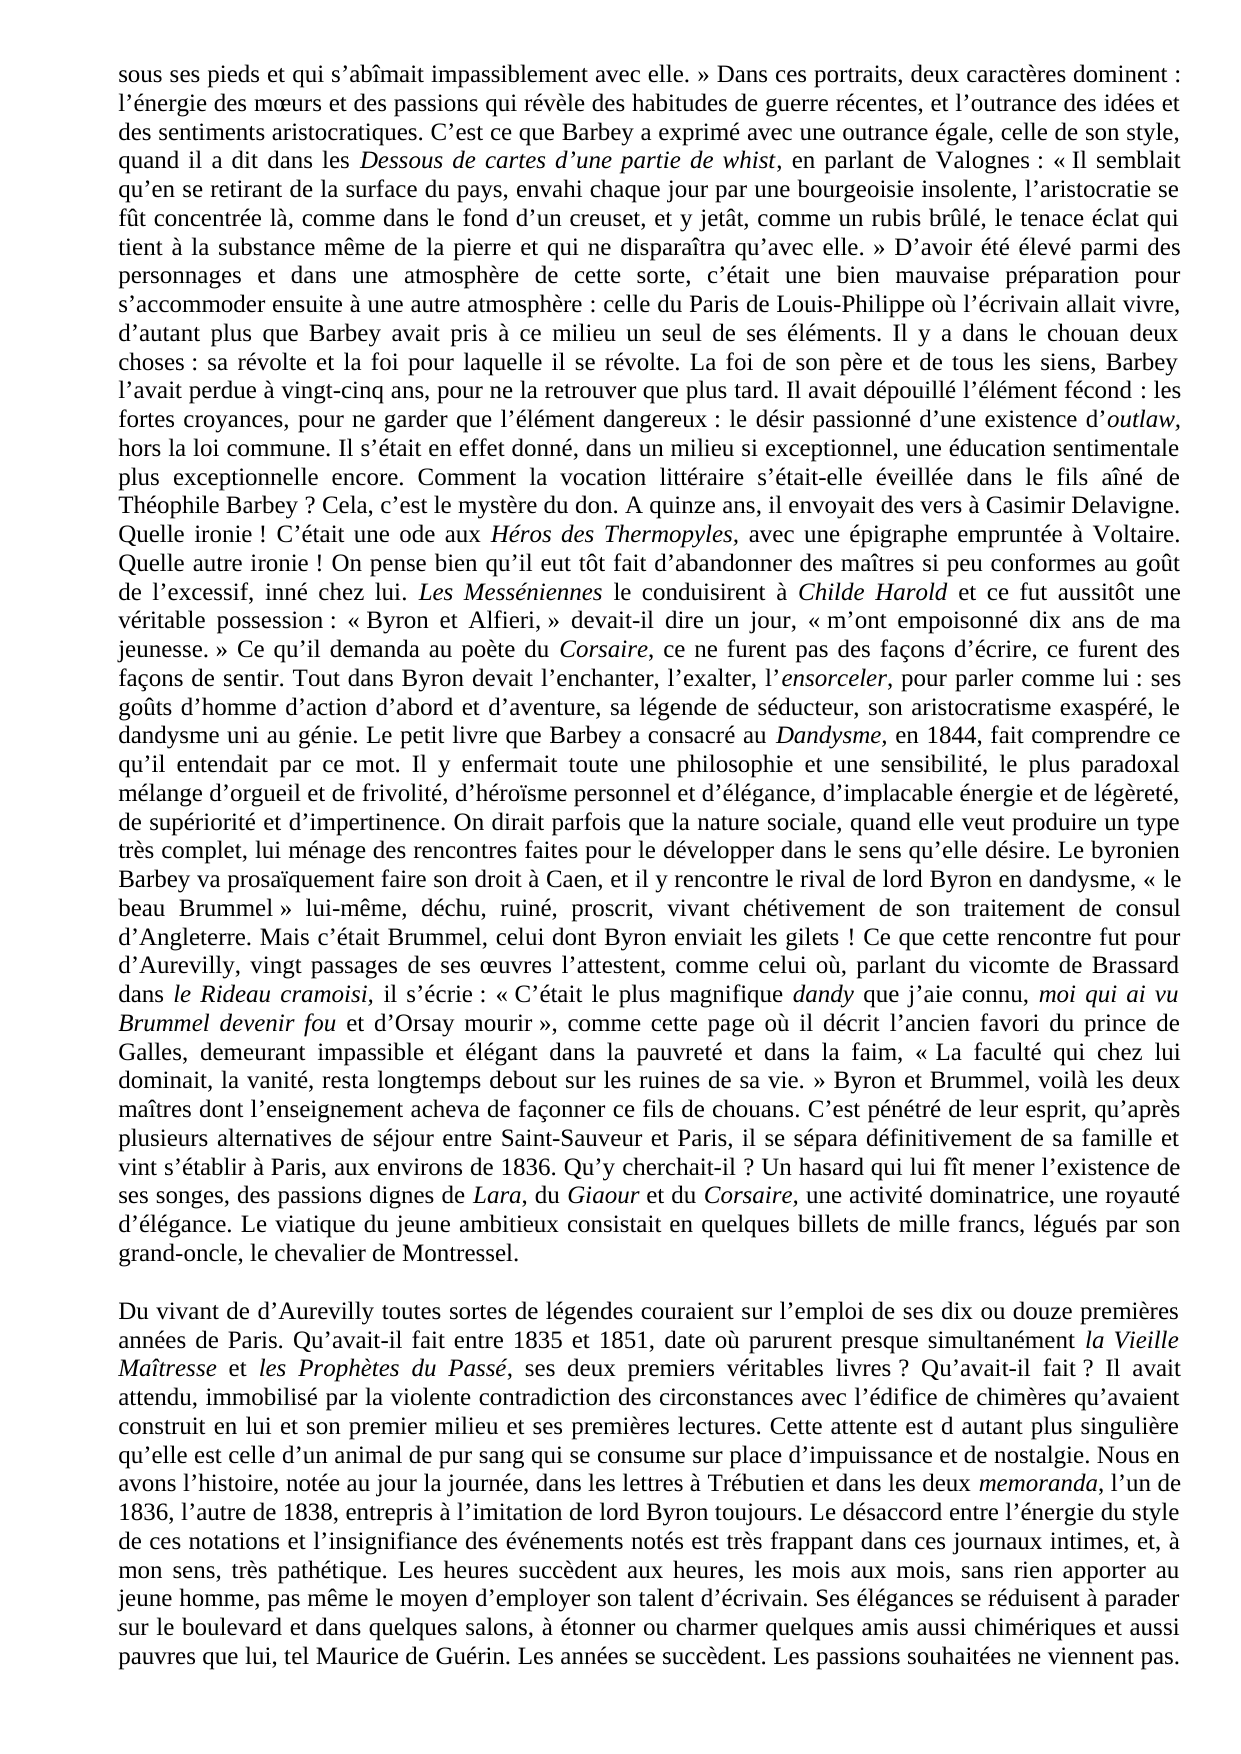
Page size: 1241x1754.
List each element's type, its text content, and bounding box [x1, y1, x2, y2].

text Du vivant de d’Aurevilly toutes sortes de légendes couraient sur l’emploi de ses dix ou douze premières années de Paris. Qu’avait-il fait entre 1835 et 1851, date où parurent presque simultanément la Vieille Maîtresse et les Prophètes du Passé, ses deux premiers véritables livres ? Qu’avait-il fait ? Il avait attendu, immobilisé par la violente contradiction des circonstances avec l’édifice de chimères qu’avaient construit en lui et son premier milieu et ses premières lectures. Cette attente est d autant plus singulière qu’elle est celle d’un animal de pur sang qui se consume sur place d’impuissance et de nostalgie. Nous en avons l’histoire, notée au jour la journée, dans les lettres à Trébutien et dans les deux memoranda, l’un de 1836, l’autre de 1838, entrepris à l’imitation de lord Byron toujours. Le désaccord entre l’énergie du style de ces notations et l’insignifiance des événements notés est très frappant dans ces journaux intimes, et, à mon sens, très pathétique. Les heures succèdent aux heures, les mois aux mois, sans rien apporter au jeune homme, pas même le moyen d’employer son talent d’écrivain. Ses élégances se réduisent à parader sur le boulevard et dans quelques salons, à étonner ou charmer quelques amis aussi chimériques et aussi pauvres que lui, tel Maurice de Guérin. Les années se succèdent. Les passions souhaitées ne viennent pas. [118, 1296, 1181, 1670]
text sous ses pieds et qui s’abîmait impassiblement avec elle. » Dans ces portraits, deux caractères dominent : l’énergie des mœurs et des passions qui révèle des habitudes de guerre récentes, et l’outrance des idées et des sentiments aristocratiques. C’est ce que Barbey a exprimé avec une outrance égale, celle de son style, quand il a dit dans les Dessous de cartes d’une partie de whist, en parlant de Valognes : « Il semblait qu’en se retirant de la surface du pays, envahi chaque jour par une bourgeoisie insolente, l’aristocratie se fût concentrée là, comme dans le fond d’un creuset, et y jetât, comme un rubis brûlé, le tenace éclat qui tient à la substance même de la pierre et qui ne disparaîtra qu’avec elle. » D’avoir été élevé parmi des personnages et dans une atmosphère de cette sorte, c’était une bien mauvaise préparation pour s’accommoder ensuite à une autre atmosphère : celle du Paris de Louis-Philippe où l’écrivain allait vivre, d’autant plus que Barbey avait pris à ce milieu un seul de ses éléments. Il y a dans le chouan deux choses : sa révolte et la foi pour laquelle il se révolte. La foi de son père et de tous les siens, Barbey l’avait perdue à vingt-cinq ans, pour ne la retrouver que plus tard. Il avait dépouillé l’élément fécond : les fortes croyances, pour ne garder que l’élément dangereux : le désir passionné d’une existence d’outlaw, hors la loi commune. Il s’était en effet donné, dans un milieu si exceptionnel, une éducation sentimentale plus exceptionnelle encore. Comment la vocation littéraire s’était-elle éveillée dans le fils aîné de Théophile Barbey ? Cela, c’est le mystère du don. A quinze ans, il envoyait des vers à Casimir Delavigne. Quelle ironie ! C’était une ode aux Héros des Thermopyles, avec une épigraphe empruntée à Voltaire. Quelle autre ironie ! On pense bien qu’il eut tôt fait d’abandonner des maîtres si peu conformes au goût de l’excessif, inné chez lui. Les Messéniennes le conduisirent à Childe Harold et ce fut aussitôt une véritable possession : « Byron et Alfieri, » devait-il dire un jour, « m’ont empoisonné dix ans de ma jeunesse. » Ce qu’il demanda au poète du Corsaire, ce ne furent pas des façons d’écrire, ce furent des façons de sentir. Tout dans Byron devait l’enchanter, l’exalter, l’ensorceler, pour parler comme lui : ses goûts d’homme d’action d’abord et d’aventure, sa légende de séducteur, son aristocratisme exaspéré, le dandysme uni au génie. Le petit livre que Barbey a consacré au Dandysme, en 1844, fait comprendre ce qu’il entendait par ce mot. Il y enfermait toute une philosophie et une sensibilité, le plus paradoxal mélange d’orgueil et de frivolité, d’héroïsme personnel et d’élégance, d’implacable énergie et de légèreté, de supériorité et d’impertinence. On dirait parfois que la nature sociale, quand elle veut produire un type très complet, lui ménage des rencontres faites pour le développer dans le sens qu’elle désire. Le byronien Barbey va prosaïquement faire son droit à Caen, et il y rencontre le rival de lord Byron en dandysme, « le beau Brummel » lui-même, déchu, ruiné, proscrit, vivant chétivement de son traitement de consul d’Angleterre. Mais c’était Brummel, celui dont Byron enviait les gilets ! Ce que cette rencontre fut pour d’Aurevilly, vingt passages de ses œuvres l’attestent, comme celui où, parlant du vicomte de Brassard dans le Rideau cramoisi, il s’écrie : « C’était le plus magnifique dandy que j’aie connu, moi qui ai vu Brummel devenir fou et d’Orsay mourir », comme cette page où il décrit l’ancien favori du prince de Galles, demeurant impassible et élégant dans la pauvreté et dans la faim, « La faculté qui chez lui dominait, la vanité, resta longtemps debout sur les ruines de sa vie. » Byron et Brummel, voilà les deux maîtres dont l’enseignement acheva de façonner ce fils de chouans. C’est pénétré de leur esprit, qu’après plusieurs alternatives de séjour entre Saint-Sauveur et Paris, il se sépara définitivement de sa famille et vint s’établir à Paris, aux environs de 1836. Qu’y cherchait-il ? Un hasard qui lui fît mener l’existence de ses songes, des passions dignes de Lara, du Giaour et du Corsaire, une activité dominatrice, une royauté d’élégance. Le viatique du jeune ambitieux consistait en quelques billets de mille francs, légués par son grand-oncle, le chevalier de Montressel. [118, 59, 1181, 1267]
